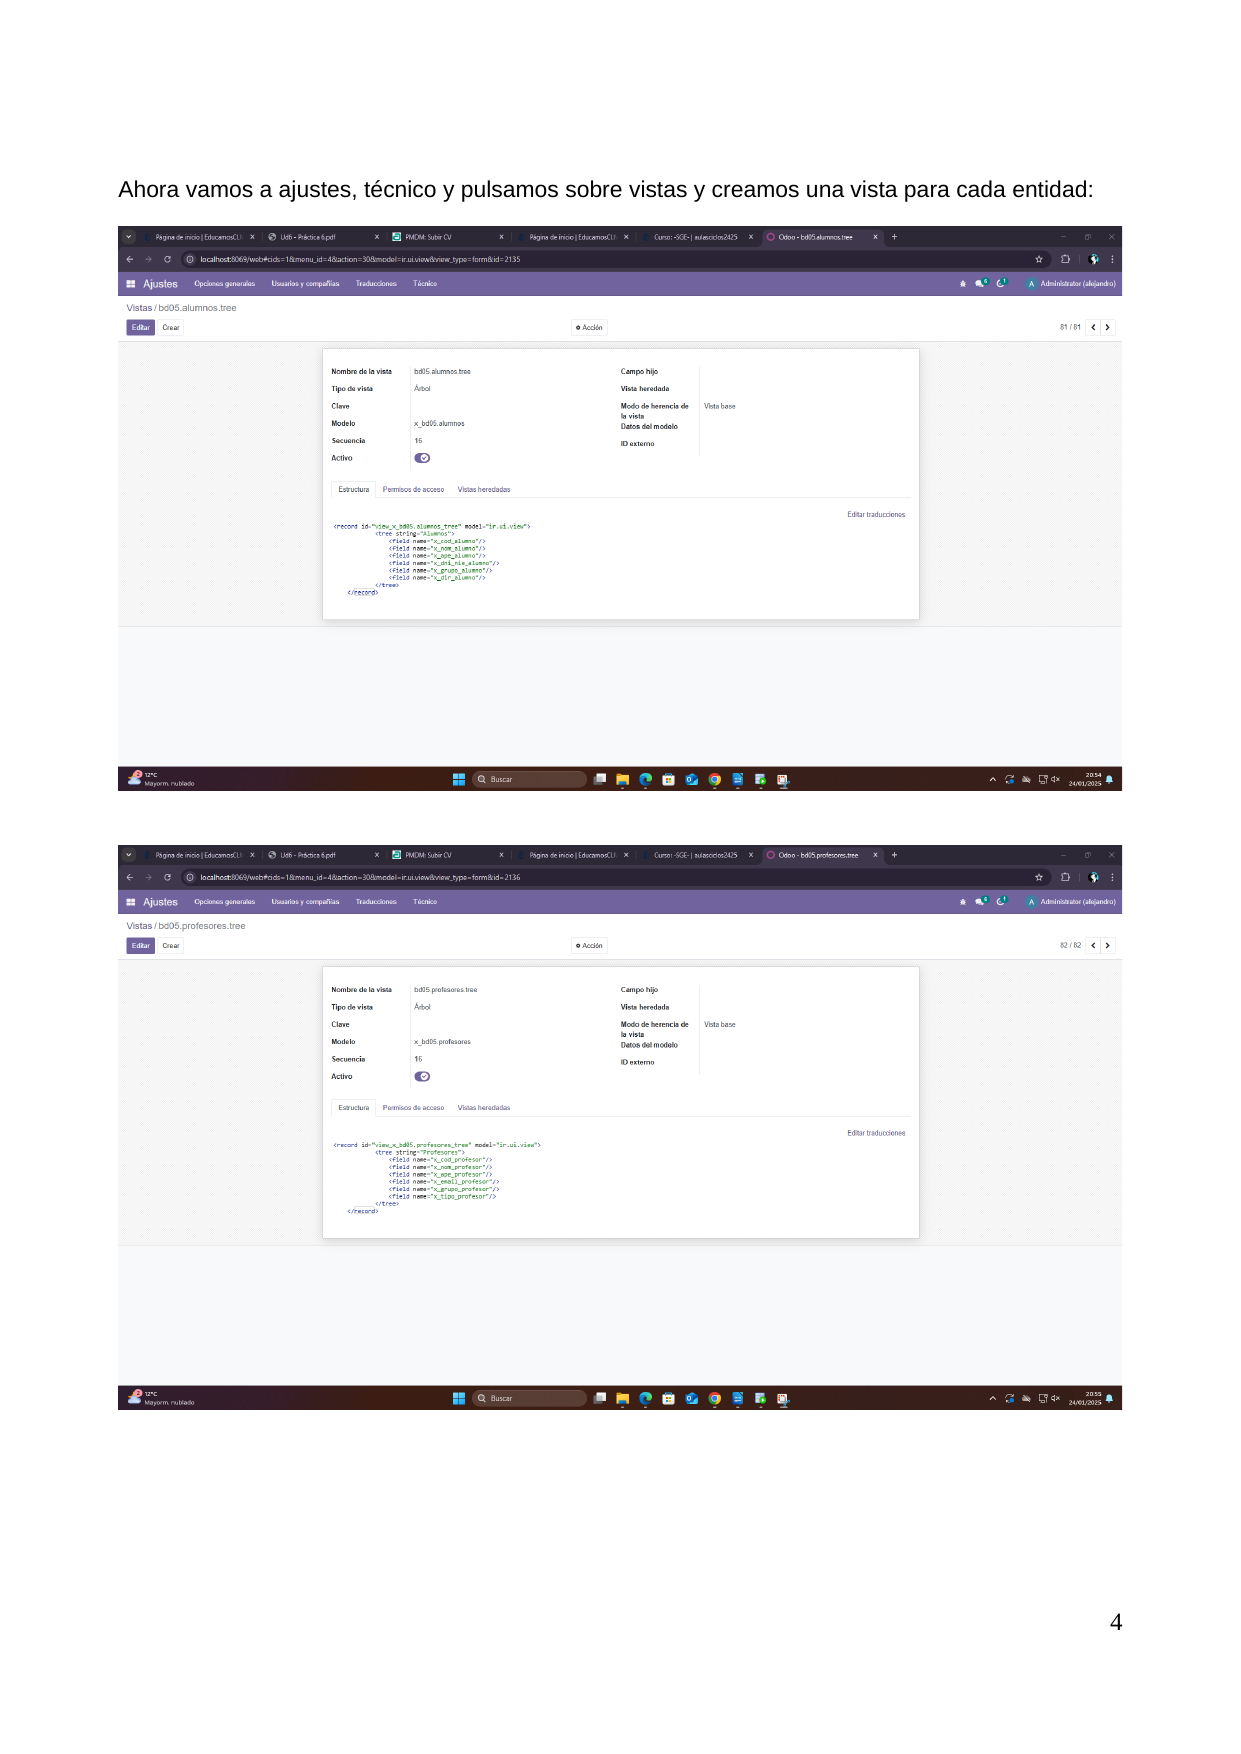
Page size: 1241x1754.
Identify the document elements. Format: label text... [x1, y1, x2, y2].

picture [118, 845, 1123, 1410]
picture [118, 226, 1123, 791]
text Ahora vamos a ajustes, técnico y pulsamos sobre vistas y creamos una vista para cada entidad: [118, 176, 1122, 203]
